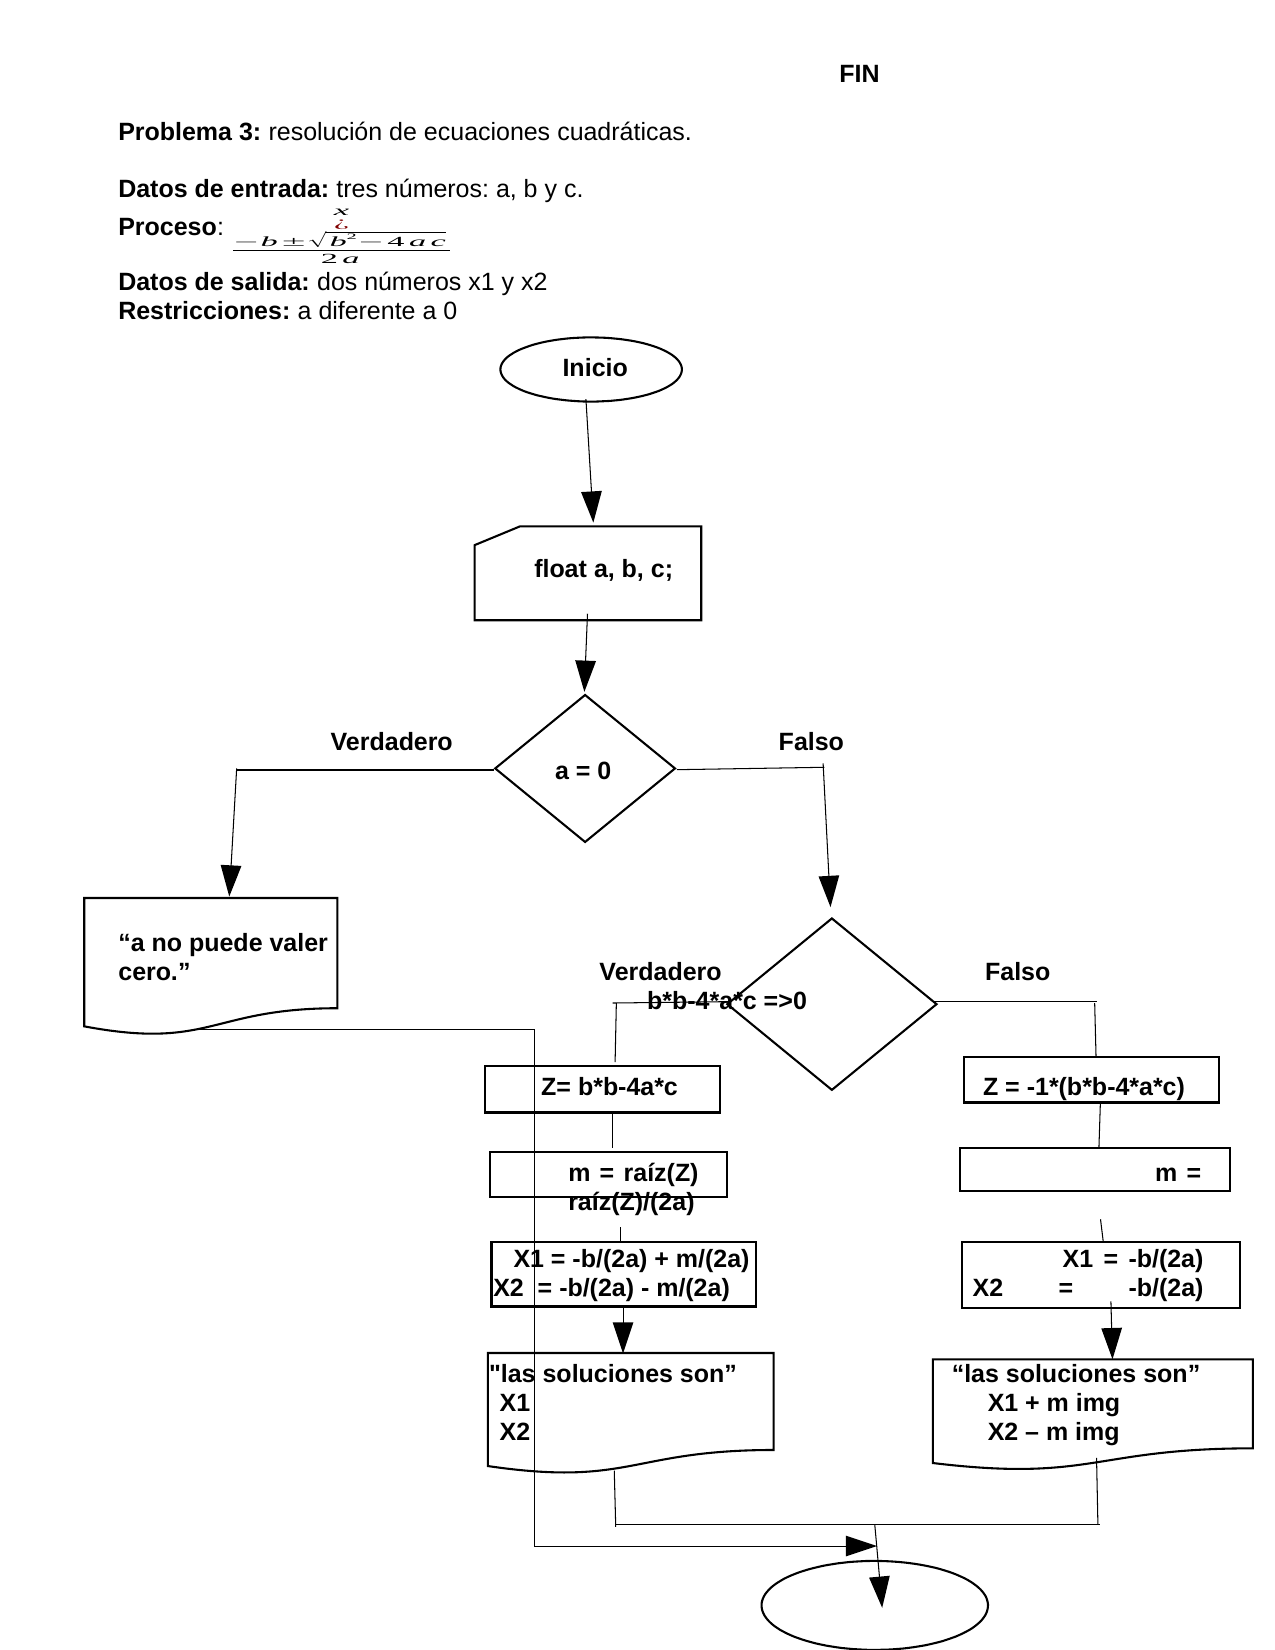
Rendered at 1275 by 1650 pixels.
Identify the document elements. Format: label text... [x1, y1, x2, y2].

text Inicio [118, 324, 1205, 382]
text X1 = -b/(2a) + m/(2a) X1 = -b/(2a) X2 = -b/(2a) - m/(2a) X2 = -b/(2a) [493, 1244, 534, 1302]
text Datos de salida: dos números x1 y x2 [118, 267, 1205, 296]
text [237, 770, 511, 784]
text Z= b*b-4a*c [535, 1072, 719, 1101]
text [535, 1388, 772, 1417]
text m = raíz(Z) m = raíz(Z)/(2a) [568, 1129, 1205, 1216]
text soluciones son” [535, 1359, 772, 1388]
text [753, 957, 911, 986]
text [118, 1388, 486, 1417]
text [514, 727, 656, 756]
text [118, 1359, 486, 1388]
text Falso [882, 957, 1205, 986]
text Falso [628, 727, 1205, 756]
text Proceso: [118, 203, 1205, 267]
text FIN [118, 59, 1205, 88]
text X1 = -b/(2a) + m/(2a) X1 = -b/(2a) X2 = -b/(2a) - m/(2a) X2 = -b/(2a) [963, 1244, 1205, 1302]
text [118, 554, 473, 583]
text Verdadero [118, 727, 543, 756]
text [535, 1417, 772, 1446]
text Problema 3: resolución de ecuaciones cuadráticas. [118, 117, 1205, 145]
text [339, 928, 817, 957]
text X1 = -b/(2a) + m/(2a) X1 = -b/(2a) X2 = -b/(2a) - m/(2a) X2 = -b/(2a) [535, 1244, 755, 1302]
text X1 + m img [934, 1388, 1205, 1417]
text [788, 928, 876, 957]
text Verdadero [339, 957, 781, 986]
text X2 – m img [934, 1417, 1205, 1446]
text “las soluciones son” [934, 1361, 1205, 1388]
text b*b-4*a*c =>0 [731, 986, 933, 1014]
text [775, 1359, 931, 1388]
text "las [489, 1359, 534, 1388]
text [118, 756, 507, 784]
text cero.” [118, 957, 336, 986]
text X2 [489, 1417, 534, 1446]
text [775, 1417, 931, 1446]
text b*b-4*a*c =>0 [918, 986, 1205, 1014]
text b*b-4*a*c =>0 [118, 986, 336, 1014]
text [775, 1388, 931, 1417]
text Restricciones: a diferente a 0 [118, 296, 1205, 324]
text Datos de entrada: tres números: a, b y c. [118, 174, 1205, 203]
text [847, 928, 1205, 957]
text [703, 554, 1205, 583]
text [118, 1417, 486, 1446]
text X1 = -b/(2a) + m/(2a) X1 = -b/(2a) X2 = -b/(2a) - m/(2a) X2 = -b/(2a) [118, 1244, 490, 1302]
text a = 0 [498, 756, 672, 784]
text [118, 1072, 484, 1101]
text X1 [489, 1388, 534, 1417]
text Z = -1*(b*b-4*a*c) [965, 1072, 1205, 1101]
text [721, 1072, 963, 1101]
text “a no puede valer [118, 928, 336, 957]
text [663, 756, 1205, 784]
text X1 = -b/(2a) + m/(2a) X1 = -b/(2a) X2 = -b/(2a) - m/(2a) X2 = -b/(2a) [757, 1244, 961, 1302]
text b*b-4*a*c =>0 [278, 986, 746, 1014]
text b*b-4*a*c =>0 [617, 1003, 736, 1014]
text [486, 1072, 534, 1101]
text [659, 768, 823, 784]
text float a, b, c; [476, 554, 700, 583]
